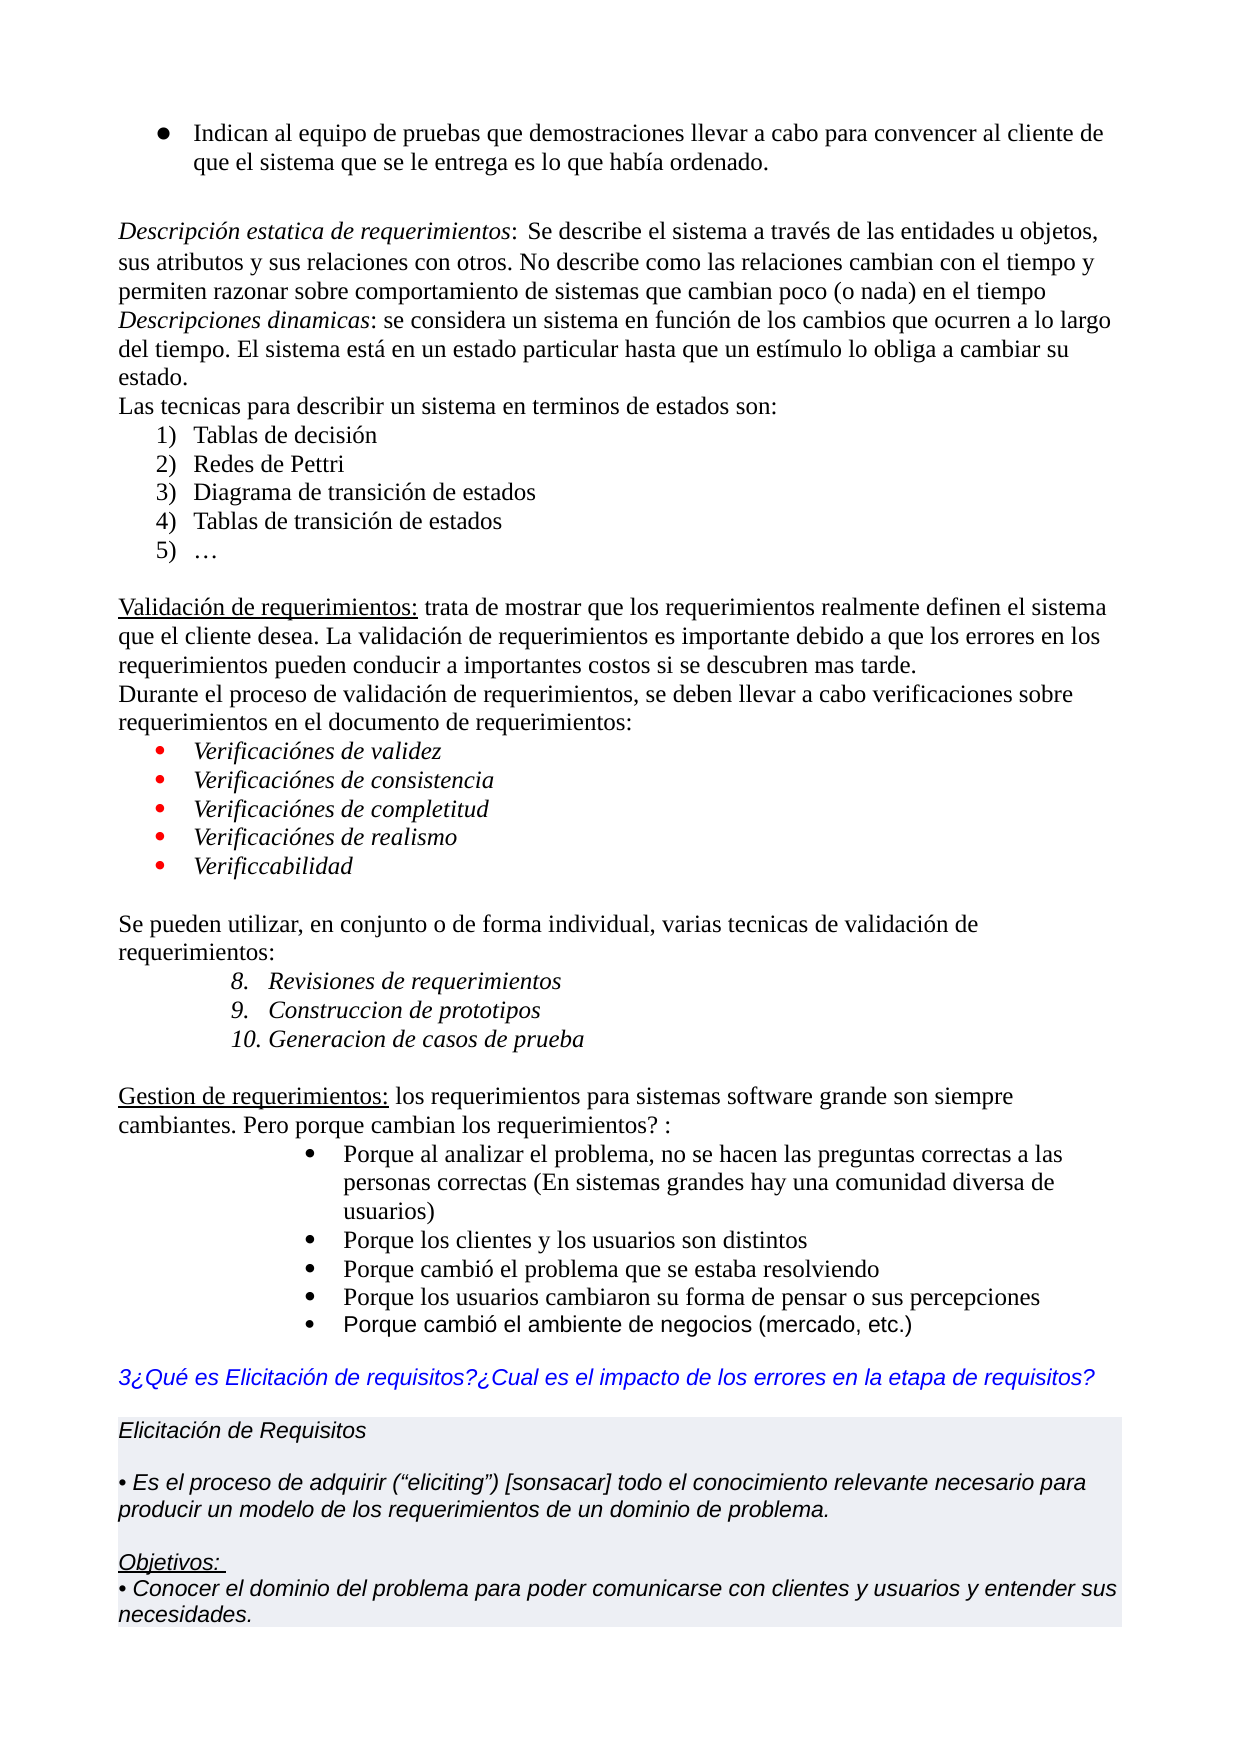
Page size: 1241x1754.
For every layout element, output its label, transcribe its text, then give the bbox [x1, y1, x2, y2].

list Redes de Pettri [156, 449, 1122, 477]
list Porque cambió el ambiente de negocios (mercado, etc.) [306, 1311, 1122, 1338]
text Validación de requerimientos: trata de mostrar que los requerimientos realmente definen el sistema que el cliente desea. La validación de requerimientos es importante debido a que los errores en los requerimientos pueden conducir a importantes costos si se descubren mas tarde. [118, 592, 1122, 679]
text Las tecnicas para describir un sistema en terminos de estados son: [118, 391, 1122, 420]
list Diagrama de transición de estados [156, 477, 1122, 506]
list … [156, 535, 1122, 564]
list Indican al equipo de pruebas que demostraciones llevar a cabo para convencer al cliente de que el sistema que se le entrega es lo que había ordenado. [156, 118, 1122, 176]
list Verificaciónes de realismo [156, 822, 1122, 851]
list Verificaciónes de consistencia [156, 765, 1122, 794]
text Durante el proceso de validación de requerimientos, se deben llevar a cabo verificaciones sobre requerimientos en el documento de requerimientos: [118, 679, 1122, 736]
text Descripciones dinamicas: se considera un sistema en función de los cambios que ocurren a lo largo del tiempo. El sistema está en un estado particular hasta que un estímulo lo obliga a cambiar su estado. [118, 305, 1122, 391]
list Porque al analizar el problema, no se hacen las preguntas correctas a las personas correctas (En sistemas grandes hay una comunidad diversa de usuarios) [306, 1139, 1122, 1225]
text 3¿Qué es Elicitación de requisitos?¿Cual es el impacto de los errores en la etapa de requisitos? [118, 1364, 1122, 1390]
list Porque cambió el problema que se estaba resolviendo [306, 1254, 1122, 1282]
list Verificcabilidad [156, 851, 1122, 880]
text • Es el proceso de adquirir (“eliciting”) [sonsacar] todo el conocimiento relevante necesario para producir un modelo de los requerimientos de un dominio de problema. [118, 1469, 1122, 1522]
text Se pueden utilizar, en conjunto o de forma individual, varias tecnicas de validación de requerimientos: [118, 909, 1122, 966]
list Generacion de casos de prueba [231, 1024, 1122, 1052]
list Tablas de transición de estados [156, 506, 1122, 535]
list Porque los clientes y los usuarios son distintos [306, 1225, 1122, 1254]
list Porque los usuarios cambiaron su forma de pensar o sus percepciones [306, 1282, 1122, 1311]
text Descripción estatica de requerimientos: Se describe el sistema a través de las entidades u objetos, sus atributos y sus relaciones con otros. No describe como las relaciones cambian con el tiempo y permiten razonar sobre comportamiento de sistemas que cambian poco (o nada) en el tiempo [118, 204, 1122, 305]
list Revisiones de requerimientos [231, 966, 1122, 995]
list Tablas de decisión [156, 420, 1122, 449]
list Construccion de prototipos [231, 995, 1122, 1024]
text Objetivos: [118, 1548, 1122, 1575]
text Gestion de requerimientos: los requerimientos para sistemas software grande son siempre cambiantes. Pero porque cambian los requerimientos? : [118, 1081, 1122, 1139]
list Verificaciónes de completitud [156, 794, 1122, 822]
list Verificaciónes de validez [156, 736, 1122, 765]
text • Conocer el dominio del problema para poder comunicarse con clientes y usuarios y entender sus necesidades. [118, 1575, 1122, 1627]
text Elicitación de Requisitos [118, 1417, 1122, 1443]
